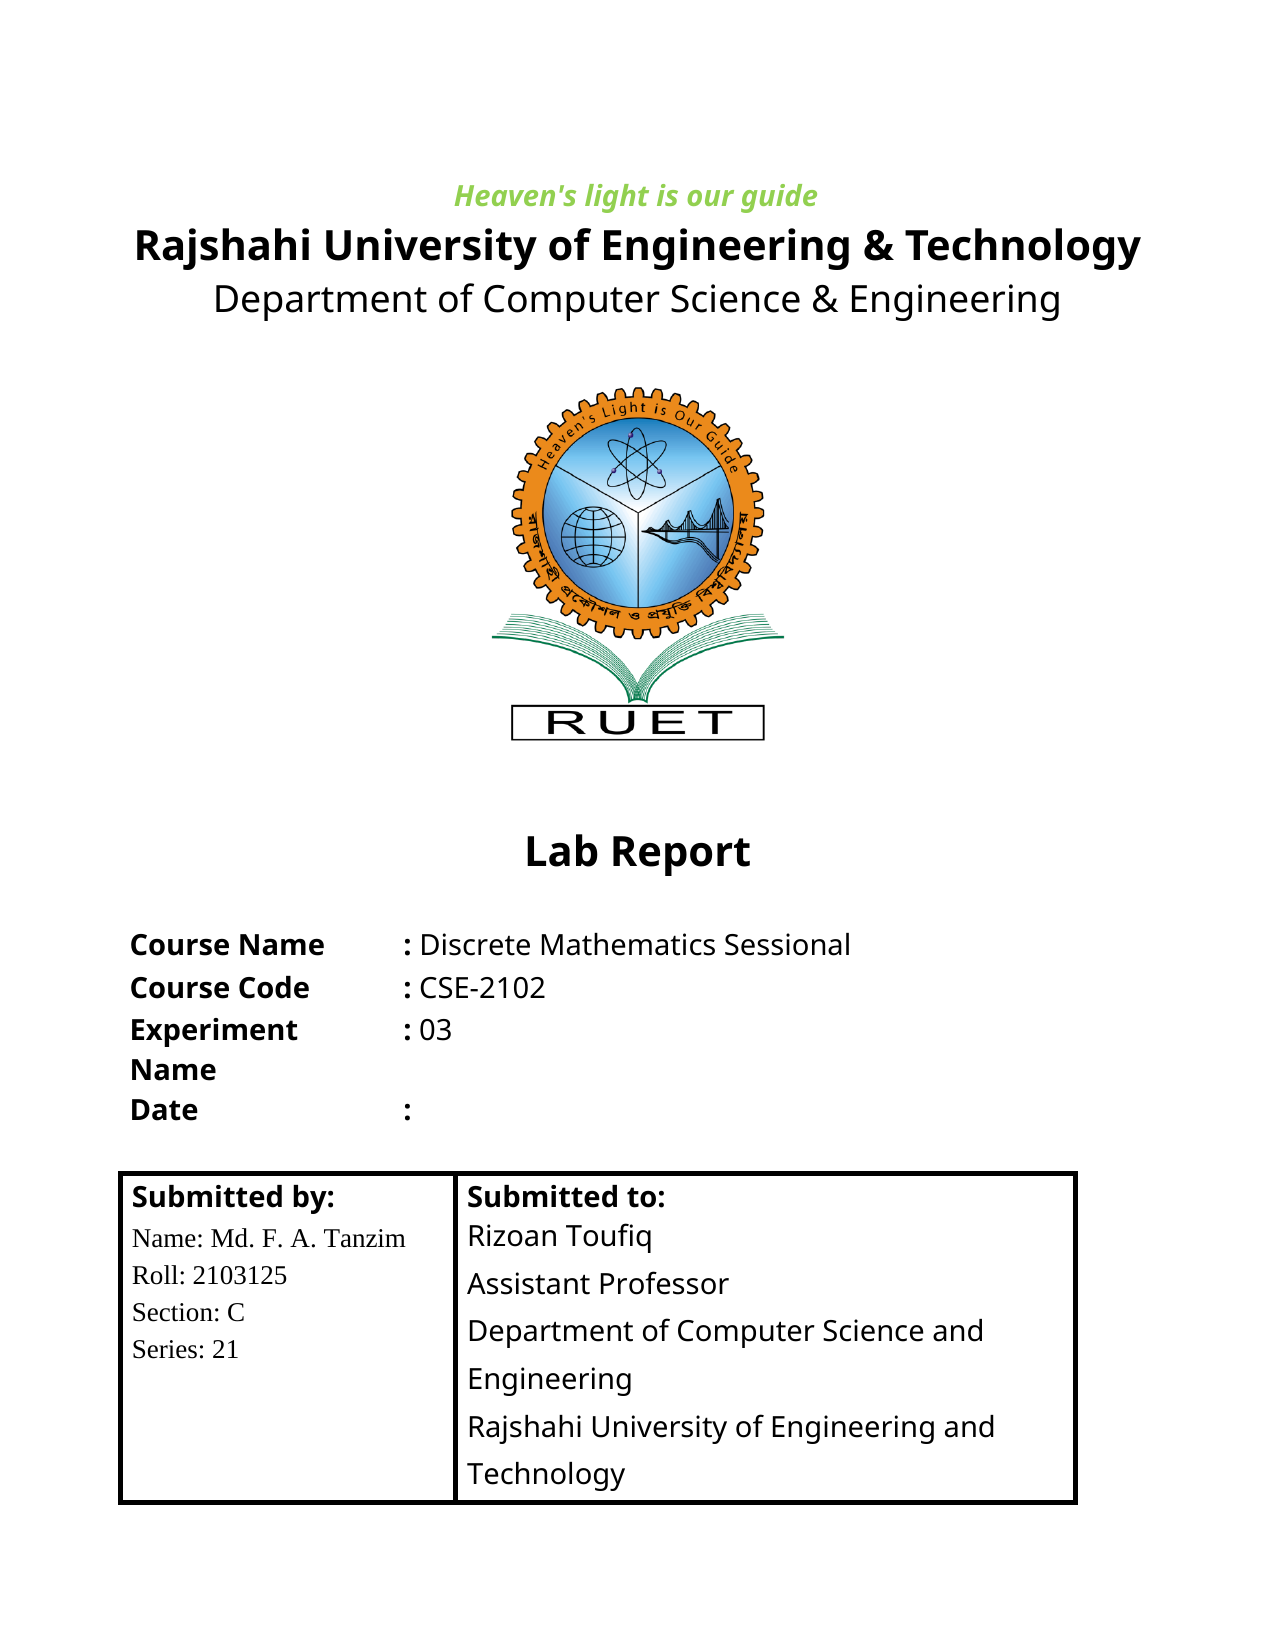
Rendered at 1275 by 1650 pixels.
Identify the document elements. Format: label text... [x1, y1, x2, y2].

table_header Submitted by: Name: Md. F. A. Tanzim Roll: 2103125 Section: C Series: 21 [123, 1176, 453, 1500]
table_cell Date [118, 1089, 392, 1131]
table_cell Course Code [118, 967, 392, 1009]
table_header Course Name [118, 925, 392, 967]
text Assignment [521, 878, 754, 882]
text Heaven's light is our guide [118, 176, 1157, 215]
text Department of Computer Science & Engineering [118, 272, 1157, 323]
table_header Submitted to: Rizoan Toufiq Assistant Professor Department of Computer Science and Engineering Rajshahi University of Engineering and Technology [458, 1176, 1073, 1500]
table_cell : CSE-2102 [392, 967, 1066, 1009]
text Lab Report [521, 822, 754, 878]
table_header : Discrete Mathematics Sessional [392, 925, 1066, 967]
table_cell : [392, 1089, 1066, 1131]
table_cell : 03 [392, 1010, 1066, 1089]
text Rajshahi University of Engineering & Technology [118, 215, 1157, 272]
picture [479, 381, 796, 746]
table_cell Experiment Name [118, 1010, 392, 1089]
